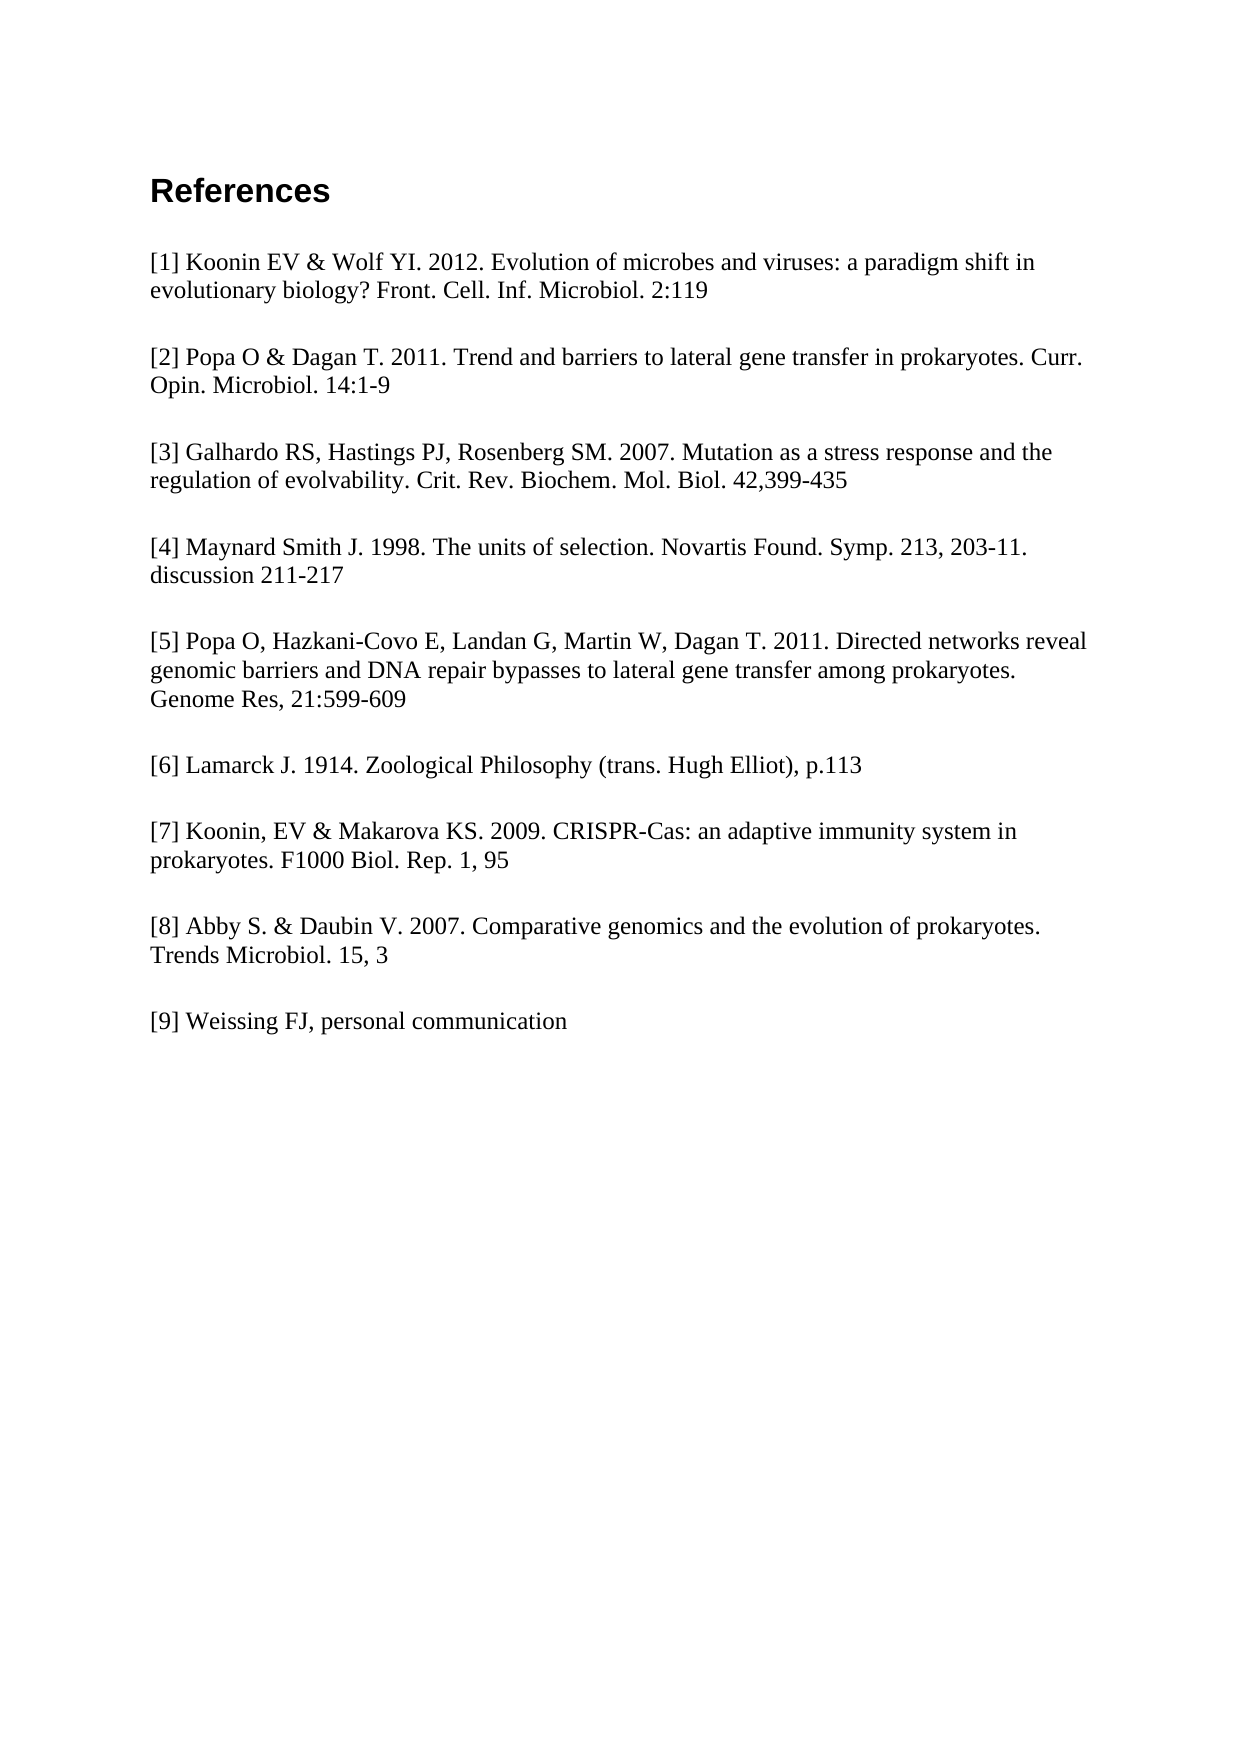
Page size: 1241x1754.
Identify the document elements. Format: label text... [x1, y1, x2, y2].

subtitle References [150, 171, 1090, 209]
text [9] Weissing FJ, personal communication [150, 1006, 1090, 1035]
text [2] Popa O & Dagan T. 2011. Trend and barriers to lateral gene transfer in prokaryotes. Curr. Opin. Microbiol. 14:1-9 [150, 342, 1090, 399]
text [3] Galhardo RS, Hastings PJ, Rosenberg SM. 2007. Mutation as a stress response and the regulation of evolvability. Crit. Rev. Biochem. Mol. Biol. 42,399-435 [150, 437, 1090, 494]
text [5] Popa O, Hazkani-Covo E, Landan G, Martin W, Dagan T. 2011. Directed networks reveal genomic barriers and DNA repair bypasses to lateral gene transfer among prokaryotes. Genome Res, 21:599-609 [150, 626, 1090, 713]
text [1] Koonin EV & Wolf YI. 2012. Evolution of microbes and viruses: a paradigm shift in evolutionary biology? Front. Cell. Inf. Microbiol. 2:119 [150, 247, 1090, 304]
text [7] Koonin, EV & Makarova KS. 2009. CRISPR-Cas: an adaptive immunity system in prokaryotes. F1000 Biol. Rep. 1, 95 [150, 816, 1090, 874]
text [6] Lamarck J. 1914. Zoological Philosophy (trans. Hugh Elliot), p.113 [150, 750, 1090, 779]
text [4] Maynard Smith J. 1998. The units of selection. Novartis Found. Symp. 213, 203-11. discussion 211-217 [150, 532, 1090, 589]
text [8] Abby S. & Daubin V. 2007. Comparative genomics and the evolution of prokaryotes. Trends Microbiol. 15, 3 [150, 911, 1090, 969]
